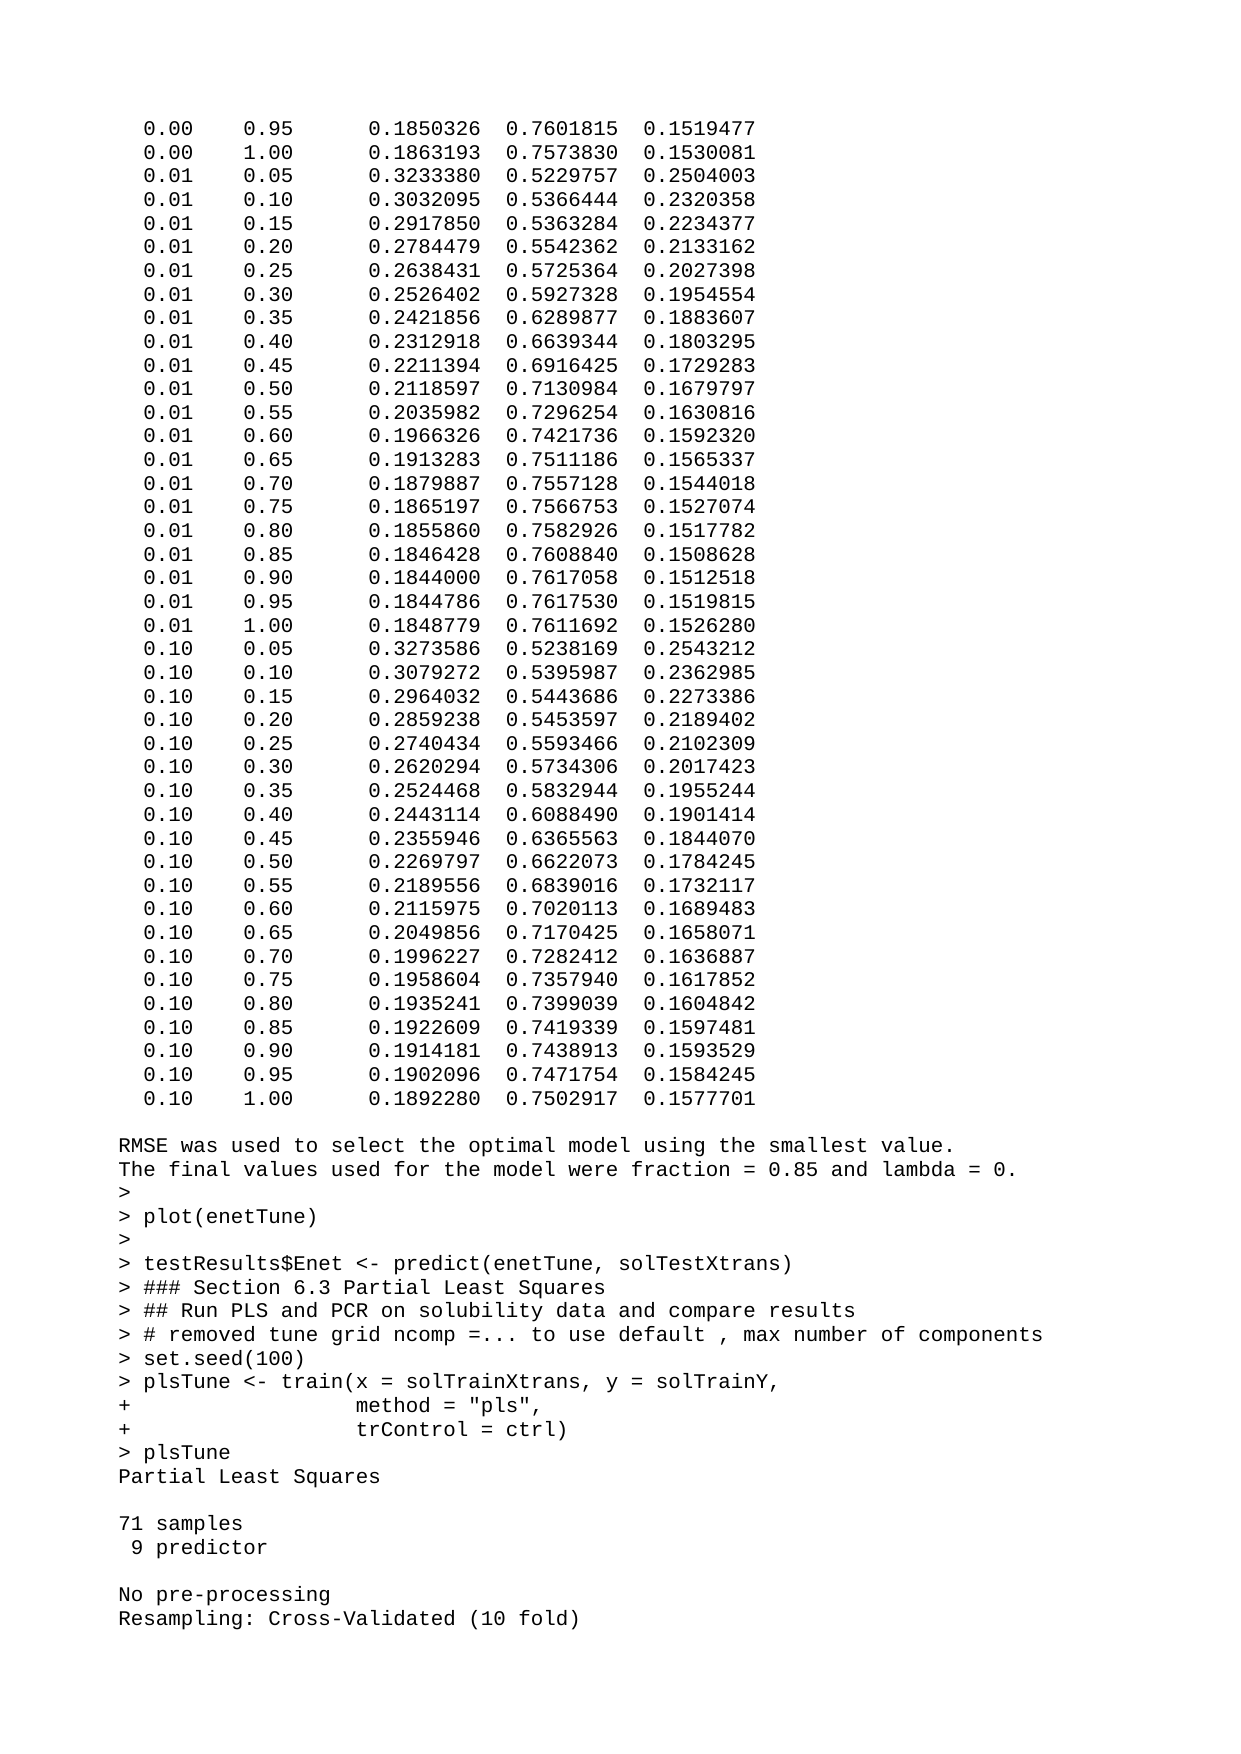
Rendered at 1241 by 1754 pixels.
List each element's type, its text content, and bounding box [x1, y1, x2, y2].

text 0.10 0.95 0.1902096 0.7471754 0.1584245 [118, 1064, 1122, 1088]
text 0.10 0.70 0.1996227 0.7282412 0.1636887 [118, 946, 1122, 969]
text 0.10 0.40 0.2443114 0.6088490 0.1901414 [118, 804, 1122, 827]
text 0.01 1.00 0.1848779 0.7611692 0.1526280 [118, 615, 1122, 638]
text > ### Section 6.3 Partial Least Squares [118, 1277, 1122, 1300]
text Partial Least Squares [118, 1466, 1122, 1489]
text 0.01 0.75 0.1865197 0.7566753 0.1527074 [118, 496, 1122, 520]
text > plot(enetTune) [118, 1206, 1122, 1229]
text 0.10 0.75 0.1958604 0.7357940 0.1617852 [118, 969, 1122, 993]
text > [118, 1229, 1122, 1253]
text 0.01 0.40 0.2312918 0.6639344 0.1803295 [118, 331, 1122, 354]
text 0.01 0.70 0.1879887 0.7557128 0.1544018 [118, 473, 1122, 496]
text 0.01 0.35 0.2421856 0.6289877 0.1883607 [118, 307, 1122, 331]
text 0.01 0.80 0.1855860 0.7582926 0.1517782 [118, 520, 1122, 544]
text 0.10 1.00 0.1892280 0.7502917 0.1577701 [118, 1088, 1122, 1111]
text 9 predictor [118, 1537, 1122, 1561]
text 0.01 0.85 0.1846428 0.7608840 0.1508628 [118, 544, 1122, 567]
text Resampling: Cross-Validated (10 fold) [118, 1608, 1122, 1631]
text 0.10 0.20 0.2859238 0.5453597 0.2189402 [118, 709, 1122, 733]
text 0.10 0.30 0.2620294 0.5734306 0.2017423 [118, 757, 1122, 780]
text 0.01 0.95 0.1844786 0.7617530 0.1519815 [118, 591, 1122, 615]
text 0.01 0.65 0.1913283 0.7511186 0.1565337 [118, 449, 1122, 473]
text 0.01 0.25 0.2638431 0.5725364 0.2027398 [118, 260, 1122, 284]
text 0.10 0.90 0.1914181 0.7438913 0.1593529 [118, 1040, 1122, 1064]
text 0.10 0.10 0.3079272 0.5395987 0.2362985 [118, 662, 1122, 686]
text + method = "pls", [118, 1395, 1122, 1419]
text 0.10 0.05 0.3273586 0.5238169 0.2543212 [118, 638, 1122, 662]
text 0.01 0.15 0.2917850 0.5363284 0.2234377 [118, 213, 1122, 236]
text > plsTune <- train(x = solTrainXtrans, y = solTrainY, [118, 1371, 1122, 1395]
text > [118, 1182, 1122, 1206]
text 0.10 0.85 0.1922609 0.7419339 0.1597481 [118, 1017, 1122, 1040]
text 0.01 0.20 0.2784479 0.5542362 0.2133162 [118, 236, 1122, 260]
text 0.01 0.10 0.3032095 0.5366444 0.2320358 [118, 189, 1122, 213]
text 0.01 0.05 0.3233380 0.5229757 0.2504003 [118, 165, 1122, 189]
text 0.00 0.95 0.1850326 0.7601815 0.1519477 [118, 118, 1122, 142]
text 0.01 0.90 0.1844000 0.7617058 0.1512518 [118, 567, 1122, 591]
text > testResults$Enet <- predict(enetTune, solTestXtrans) [118, 1253, 1122, 1277]
text 0.01 0.30 0.2526402 0.5927328 0.1954554 [118, 284, 1122, 307]
text 0.01 0.45 0.2211394 0.6916425 0.1729283 [118, 354, 1122, 378]
text 0.01 0.55 0.2035982 0.7296254 0.1630816 [118, 402, 1122, 426]
text 71 samples [118, 1513, 1122, 1537]
text No pre-processing [118, 1584, 1122, 1608]
text 0.10 0.50 0.2269797 0.6622073 0.1784245 [118, 851, 1122, 875]
text > plsTune [118, 1442, 1122, 1466]
text > set.seed(100) [118, 1348, 1122, 1371]
text 0.10 0.55 0.2189556 0.6839016 0.1732117 [118, 875, 1122, 898]
text > ## Run PLS and PCR on solubility data and compare results [118, 1300, 1122, 1324]
text RMSE was used to select the optimal model using the smallest value. [118, 1135, 1122, 1158]
text 0.10 0.15 0.2964032 0.5443686 0.2273386 [118, 686, 1122, 709]
text The final values used for the model were fraction = 0.85 and lambda = 0. [118, 1158, 1122, 1182]
text 0.01 0.50 0.2118597 0.7130984 0.1679797 [118, 378, 1122, 402]
text > # removed tune grid ncomp =... to use default , max number of components [118, 1324, 1122, 1348]
text + trControl = ctrl) [118, 1419, 1122, 1442]
text 0.01 0.60 0.1966326 0.7421736 0.1592320 [118, 426, 1122, 449]
text 0.00 1.00 0.1863193 0.7573830 0.1530081 [118, 142, 1122, 165]
text 0.10 0.35 0.2524468 0.5832944 0.1955244 [118, 780, 1122, 804]
text 0.10 0.45 0.2355946 0.6365563 0.1844070 [118, 827, 1122, 851]
text 0.10 0.80 0.1935241 0.7399039 0.1604842 [118, 993, 1122, 1017]
text 0.10 0.60 0.2115975 0.7020113 0.1689483 [118, 898, 1122, 922]
text 0.10 0.65 0.2049856 0.7170425 0.1658071 [118, 922, 1122, 946]
text 0.10 0.25 0.2740434 0.5593466 0.2102309 [118, 733, 1122, 757]
